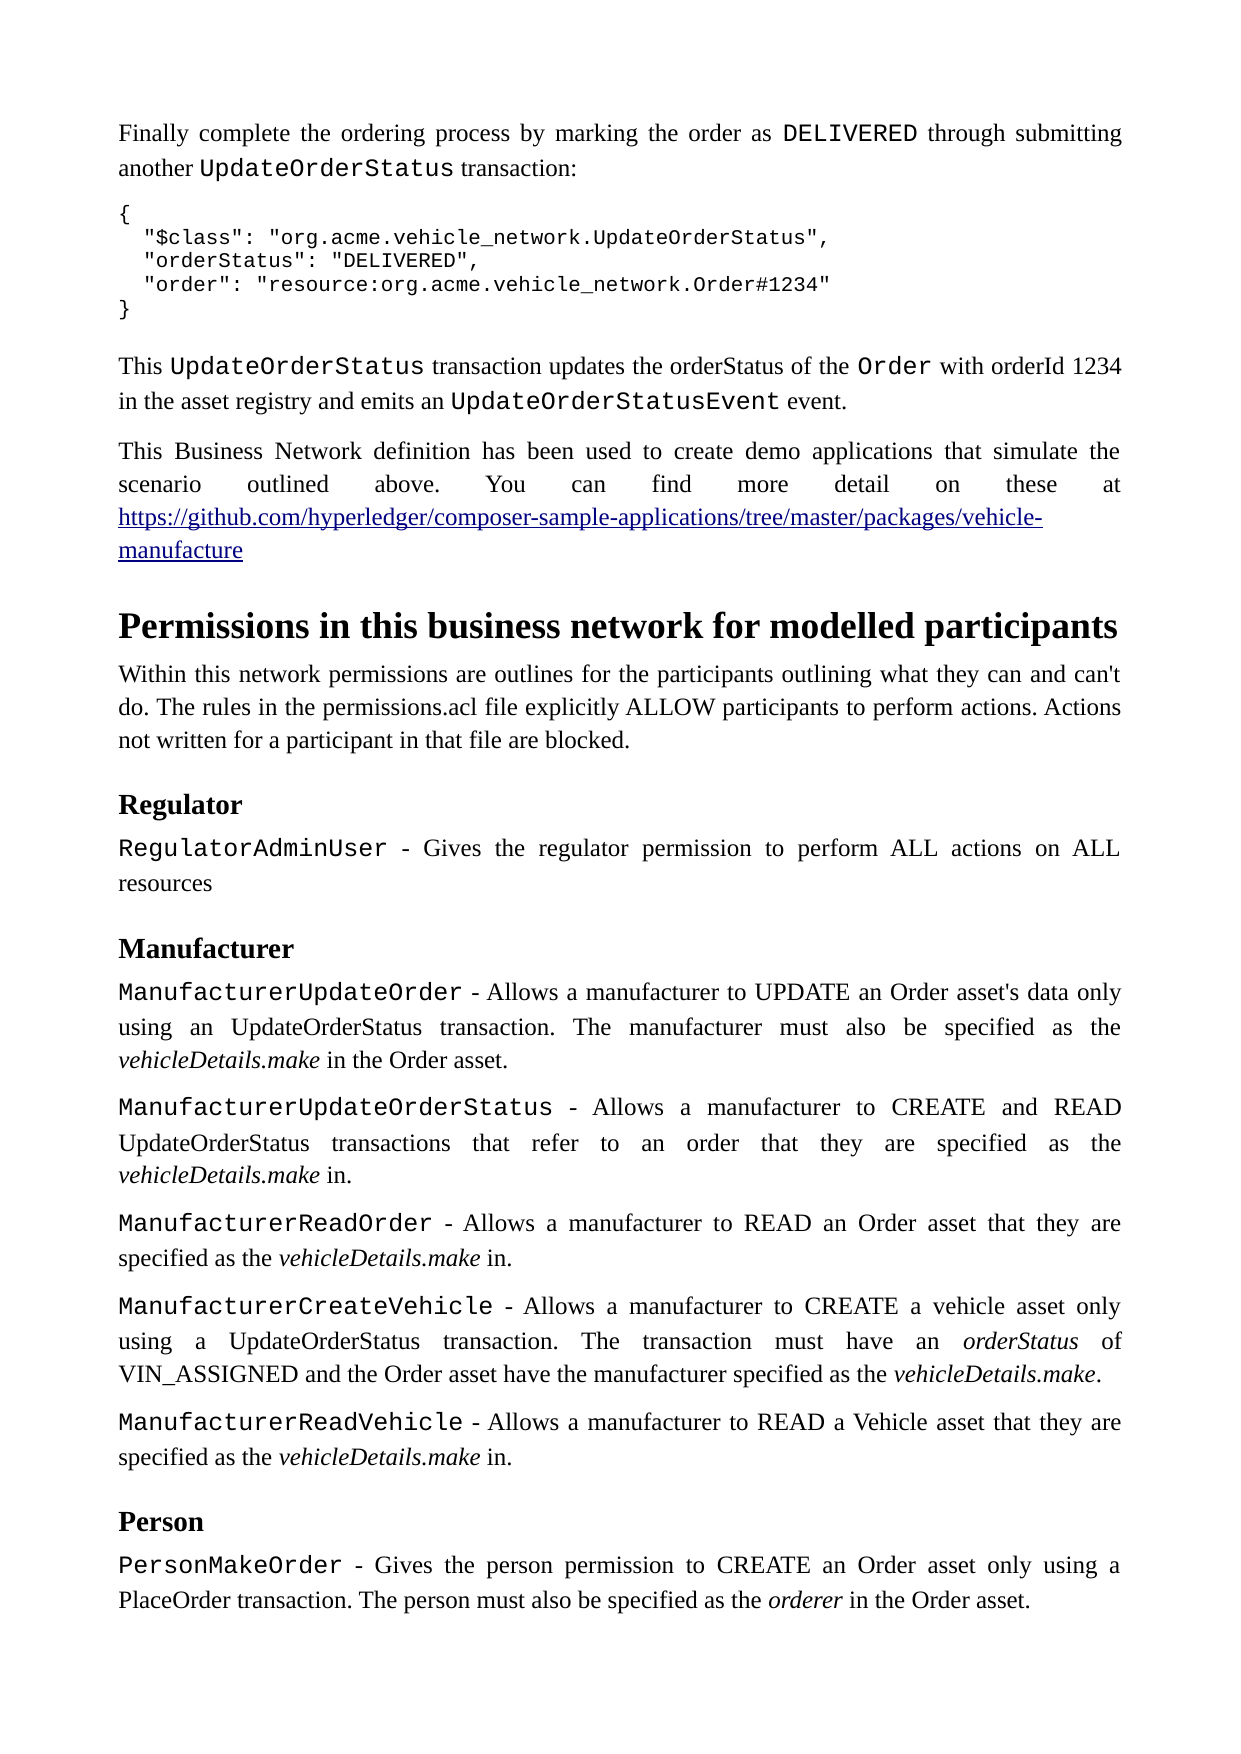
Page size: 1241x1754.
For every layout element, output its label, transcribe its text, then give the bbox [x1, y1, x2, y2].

text Within this network permissions are outlines for the participants outlining what they can and can't do. The rules in the permissions.acl file explicitly ALLOW participants to perform actions. Actions not written for a participant in that file are blocked. [118, 659, 1122, 754]
text PersonMakeOrder - Gives the person permission to CREATE an Order asset only using a PlaceOrder transaction. The person must also be specified as the orderer in the Order asset. [118, 1550, 1122, 1614]
subtitle Regulator [118, 787, 1122, 821]
text "order": "resource:org.acme.vehicle_network.Order#1234" [118, 274, 1122, 298]
subtitle Permissions in this business network for modelled participants [118, 603, 1122, 647]
text ManufacturerReadVehicle - Allows a manufacturer to READ a Vehicle asset that they are specified as the vehicleDetails.make in. [118, 1407, 1122, 1471]
text "orderStatus": "DELIVERED", [118, 251, 1122, 274]
text { [118, 203, 1122, 227]
text RegulatorAdminUser - Gives the regulator permission to perform ALL actions on ALL resources [118, 833, 1122, 897]
text ManufacturerCreateVehicle - Allows a manufacturer to CREATE a vehicle asset only using a UpdateOrderStatus transaction. The transaction must have an orderStatus of VIN_ASSIGNED and the Order asset have the manufacturer specified as the vehicleDetails.make. [118, 1291, 1122, 1388]
text ManufacturerUpdateOrder - Allows a manufacturer to UPDATE an Order asset's data only using an UpdateOrderStatus transaction. The manufacturer must also be specified as the vehicleDetails.make in the Order asset. [118, 977, 1122, 1074]
text } [118, 298, 1122, 321]
text This UpdateOrderStatus transaction updates the orderStatus of the Order with orderId 1234 in the asset registry and emits an UpdateOrderStatusEvent event. [118, 351, 1122, 417]
text ManufacturerReadOrder - Allows a manufacturer to READ an Order asset that they are specified as the vehicleDetails.make in. [118, 1208, 1122, 1272]
text Finally complete the ordering process by marking the order as DELIVERED through submitting another UpdateOrderStatus transaction: [118, 118, 1122, 184]
subtitle Person [118, 1504, 1122, 1537]
text "$class": "org.acme.vehicle_network.UpdateOrderStatus", [118, 227, 1122, 251]
text This Business Network definition has been used to create demo applications that simulate the scenario outlined above. You can find more detail on these at https://github.com/hyperledger/composer-sample-applications/tree/master/packages/vehicle-manufacture [118, 436, 1122, 564]
text ManufacturerUpdateOrderStatus - Allows a manufacturer to CREATE and READ UpdateOrderStatus transactions that refer to an order that they are specified as the vehicleDetails.make in. [118, 1092, 1122, 1189]
subtitle Manufacturer [118, 931, 1122, 964]
